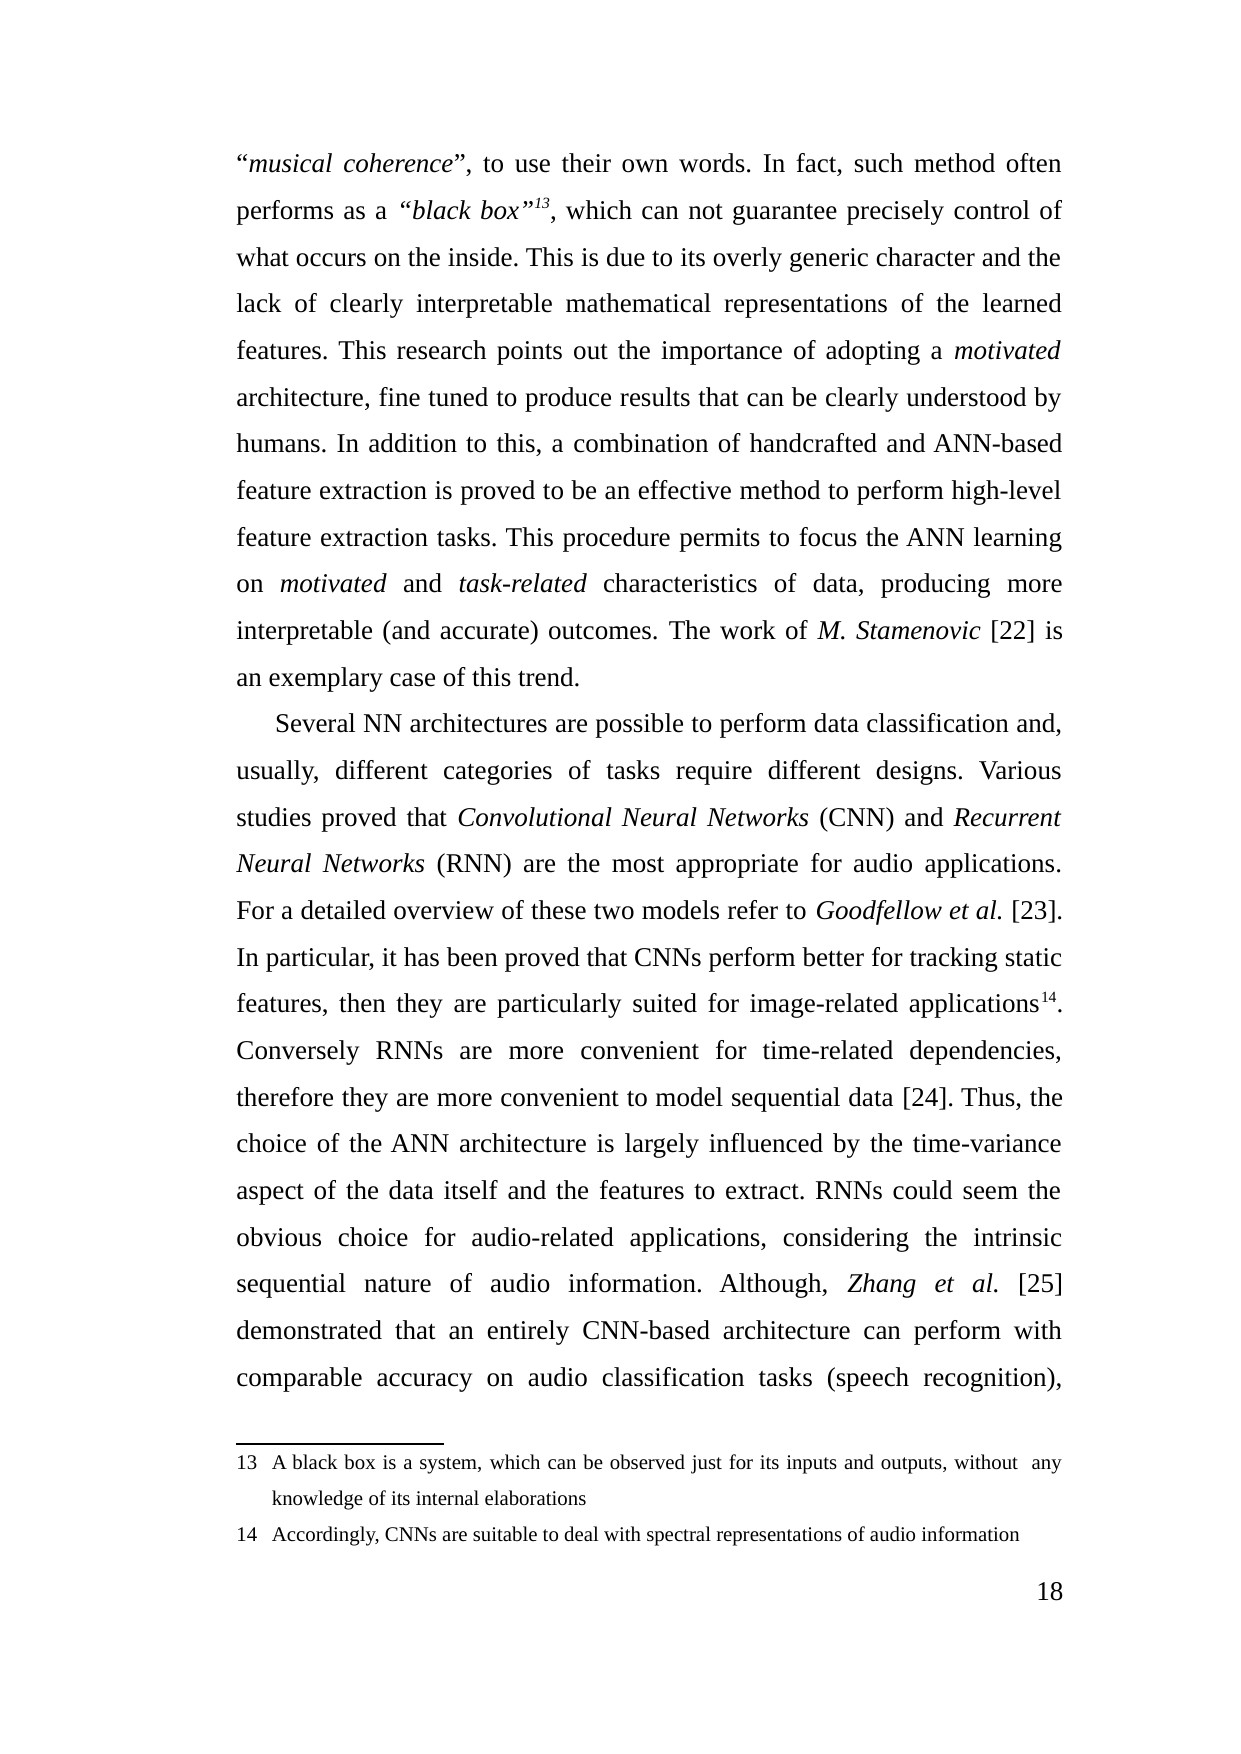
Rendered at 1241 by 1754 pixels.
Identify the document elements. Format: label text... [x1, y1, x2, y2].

text A black box is a system, which can be observed just for its inputs and outputs, without any knowledge of its internal elaborations [236, 1449, 1063, 1510]
text Accordingly, CNNs are suitable to deal with spectral representations of audio information [236, 1522, 1063, 1546]
text Several NN architectures are possible to perform data classification and, usually, different categories of tasks require different designs. Various studies proved that Convolutional Neural Networks (CNN) and Recurrent Neural Networks (RNN) are the most appropriate for audio applications. For a detailed overview of these two models refer to Goodfellow et al. [23]. In particular, it has been proved that CNNs perform better for tracking static features, then they are particularly suited for image-related applications. Conversely RNNs are more convenient for time-related dependencies, therefore they are more convenient to model sequential data [24]. Thus, the choice of the ANN architecture is largely influenced by the time-variance aspect of the data itself and the features to extract. RNNs could seem the obvious choice for audio-related applications, considering the intrinsic sequential nature of audio information. Although, Zhang et al. [25] demonstrated that an entirely CNN-based architecture can perform with comparable accuracy on audio classification tasks (speech recognition), [236, 708, 1063, 1392]
text “musical coherence”, to use their own words. In fact, such method often performs as a “black box”, which can not guarantee precisely control of what occurs on the inside. This is due to its overly generic character and the lack of clearly interpretable mathematical representations of the learned features. This research points out the importance of adopting a motivated architecture, fine tuned to produce results that can be clearly understood by humans. In addition to this, a combination of handcrafted and ANN-based feature extraction is proved to be an effective method to perform high-level feature extraction tasks. This procedure permits to focus the ANN learning on motivated and task-related characteristics of data, producing more interpretable (and accurate) outcomes. The work of M. Stamenovic [22] is an exemplary case of this trend. [236, 148, 1063, 692]
